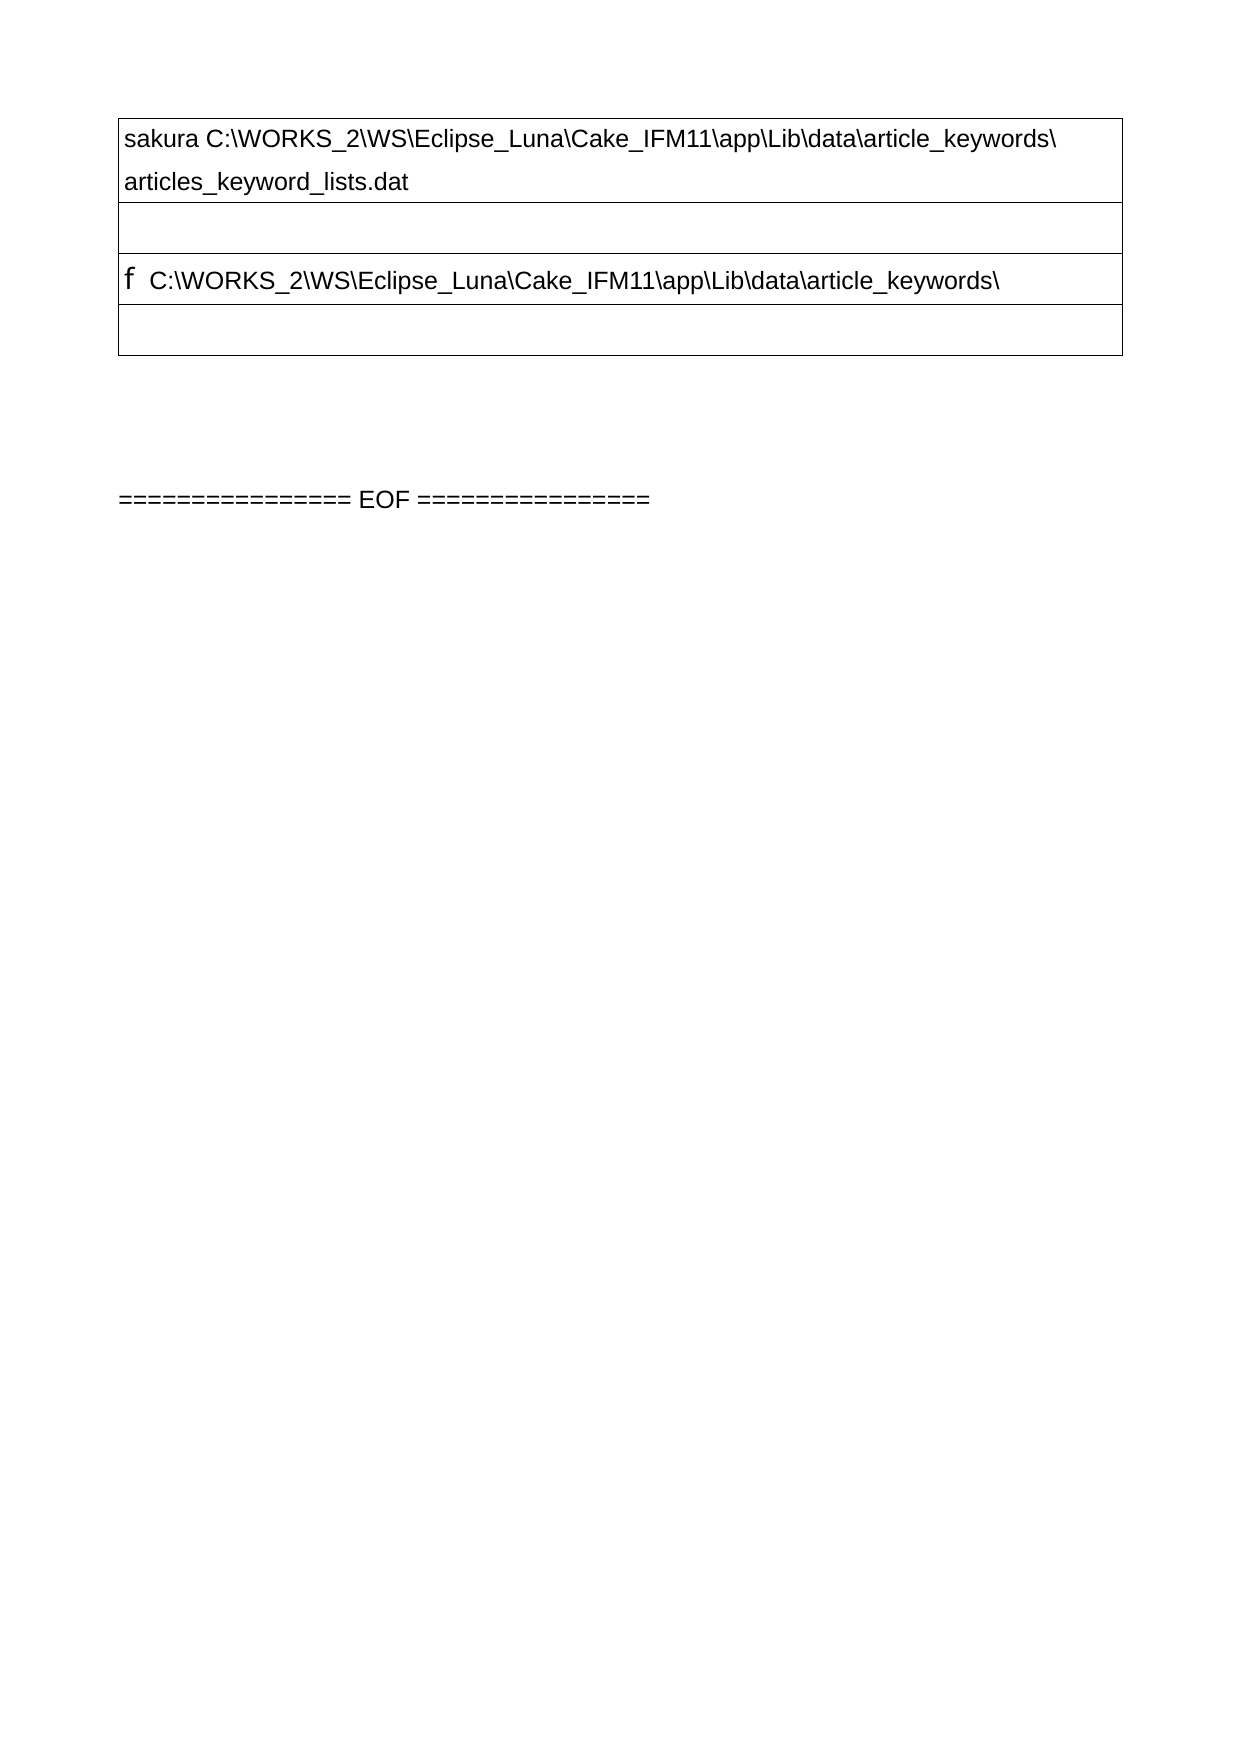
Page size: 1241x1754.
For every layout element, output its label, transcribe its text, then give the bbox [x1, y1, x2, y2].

table_cell f C:\WORKS_2\WS\Eclipse_Luna\Cake_IFM11\app\Lib\data\article_keywords\ [119, 254, 1122, 304]
table_header sakura C:\WORKS_2\WS\Eclipse_Luna\Cake_IFM11\app\Lib\data\article_keywords\articles_keyword_lists.dat [119, 119, 1122, 202]
text ================ EOF ================ [118, 485, 1122, 513]
table_cell [119, 305, 1122, 355]
table_cell [119, 203, 1122, 253]
